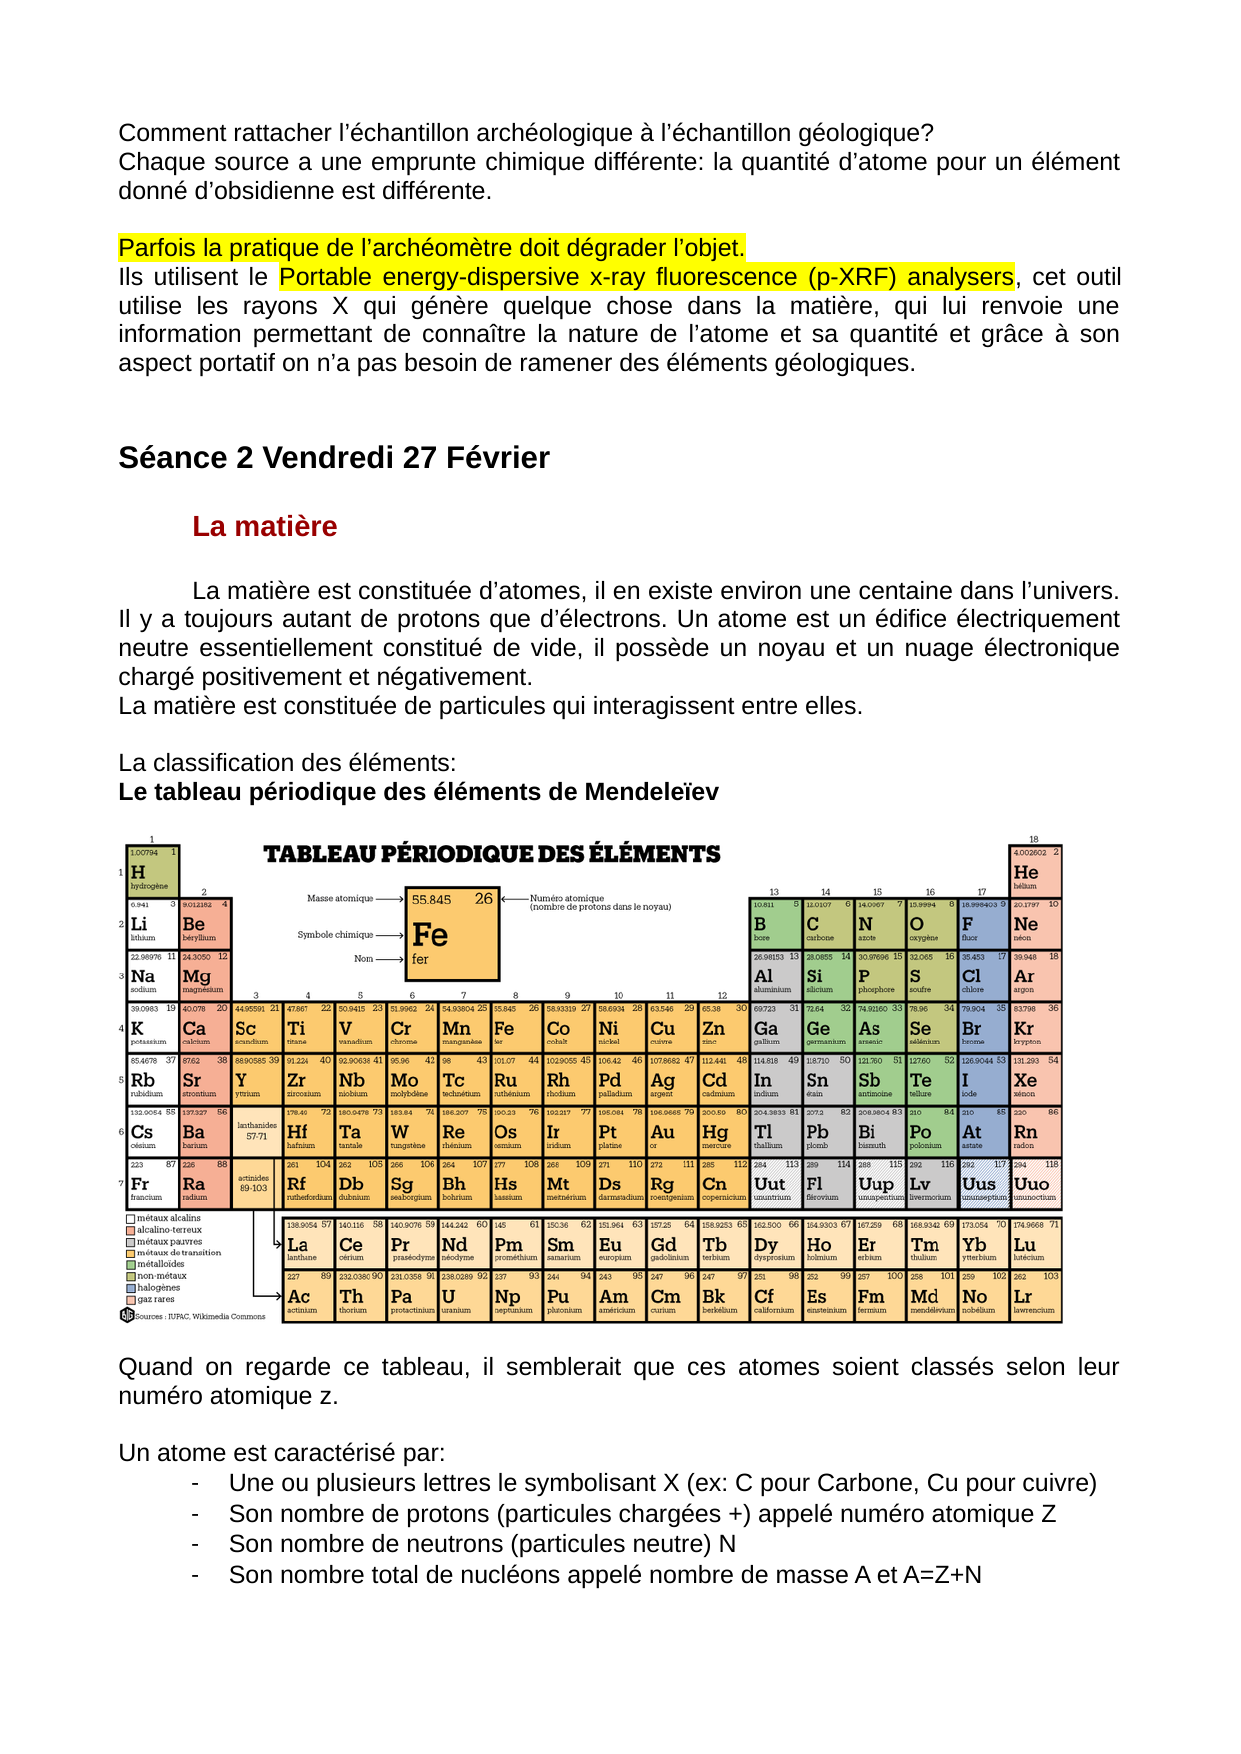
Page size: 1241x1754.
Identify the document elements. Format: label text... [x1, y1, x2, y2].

list Une ou plusieurs lettres le symbolisant X (ex: C pour Carbone, Cu pour cuivre) [191, 1467, 1122, 1498]
picture [118, 834, 1063, 1324]
text Un atome est caractérisé par: [118, 1438, 1122, 1467]
list Son nombre de protons (particules chargées +) appelé numéro atomique Z [191, 1498, 1122, 1528]
text Le tableau périodique des éléments de Mendeleïev [118, 777, 1122, 806]
text La classification des éléments: [118, 748, 1122, 777]
text La matière [118, 509, 1122, 542]
text Comment rattacher l’échantillon archéologique à l’échantillon géologique? [118, 118, 1122, 147]
list Son nombre de neutrons (particules neutre) N [191, 1528, 1122, 1559]
text Ils utilisent le Portable energy-dispersive x-ray fluorescence (p-XRF) analysers, cet outil utilise les rayons X qui génère quelque chose dans la matière, qui lui renvoie une information permettant de connaître la nature de l’atome et sa quantité et grâce à son aspect portatif on n’a pas besoin de ramener des éléments géologiques. [118, 262, 1122, 377]
list Son nombre total de nucléons appelé nombre de masse A et A=Z+N [191, 1559, 1122, 1589]
text Chaque source a une emprunte chimique différente: la quantité d’atome pour un élément donné d’obsidienne est différente. [118, 147, 1122, 204]
text Parfois la pratique de l’archéomètre doit dégrader l’objet. [118, 233, 1122, 262]
text La matière est constituée de particules qui interagissent entre elles. [118, 691, 1122, 719]
text Quand on regarde ce tableau, il semblerait que ces atomes soient classés selon leur numéro atomique z. [118, 1352, 1122, 1410]
text La matière est constituée d’atomes, il en existe environ une centaine dans l’univers. Il y a toujours autant de protons que d’électrons. Un atome est un édifice électriquement neutre essentiellement constitué de vide, il possède un noyau et un nuage électronique chargé positivement et négativement. [118, 576, 1122, 691]
text Séance 2 Vendredi 27 Février [118, 439, 1122, 475]
